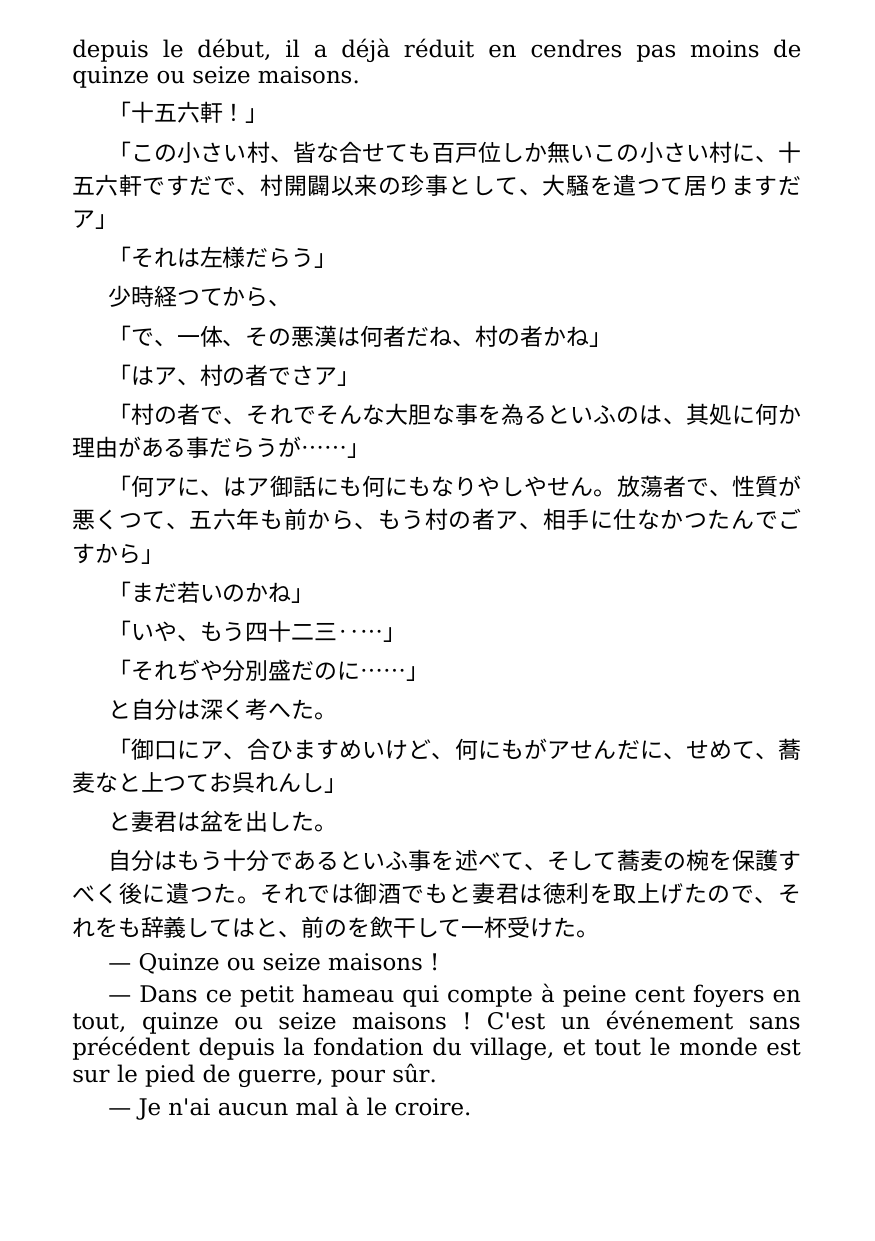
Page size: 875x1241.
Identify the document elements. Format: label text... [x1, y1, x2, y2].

text 「この小さい村、皆な合せても百戸位しか無いこの小さい村に、十五六軒ですだで、村開闢以来の珍事として、大騒を遣つて居りますだア」 [72, 134, 802, 234]
text 自分はもう十分であるといふ事を述べて、そして蕎麦の椀を保護すべく後に遺つた。それでは御酒でもと妻君は徳利を取上げたので、それをも辞義してはと、前のを飲干して一杯受けた。 [72, 843, 802, 943]
text 少時経つてから、 [72, 279, 802, 312]
text 「それぢや分別盛だのに……」 [72, 653, 802, 686]
text 「まだ若いのかね」 [72, 575, 802, 608]
text と妻君は盆を出した。 [72, 804, 802, 837]
text — Quinze ou seize maisons ! [72, 949, 802, 975]
text 「村の者で、それでそんな大胆な事を為るといふのは、其処に何か理由がある事だらうが……」 [72, 397, 802, 463]
text 「はア、村の者でさア」 [72, 358, 802, 391]
text と自分は深く考へた。 [72, 692, 802, 726]
text 「それは左様だらう」 [72, 240, 802, 273]
text 「十五六軒！」 [72, 95, 802, 128]
text 「で、一体、その悪漢は何者だね、村の者かね」 [72, 318, 802, 352]
text — Dans ce petit hameau qui compte à peine cent foyers en tout, quinze ou seize maisons ! C'est un événement sans précédent depuis la fondation du village, et tout le monde est sur le pied de guerre, pour sûr. [72, 981, 802, 1088]
text 「御口にア、合ひますめいけど、何にもがアせんだに、せめて、蕎麦なと上つてお呉れんし」 [72, 731, 802, 798]
text depuis le début, il a déjà réduit en cendres pas moins de quinze ou seize maisons. [72, 36, 802, 89]
text — Je n'ai aucun mal à le croire. [72, 1094, 802, 1121]
text 「何アに、はア御話にも何にもなりやしやせん。放蕩者で、性質が悪くつて、五六年も前から、もう村の者ア、相手に仕なかつたんでごすから」 [72, 469, 802, 569]
text 「いや、もう四十二三‥…」 [72, 614, 802, 647]
